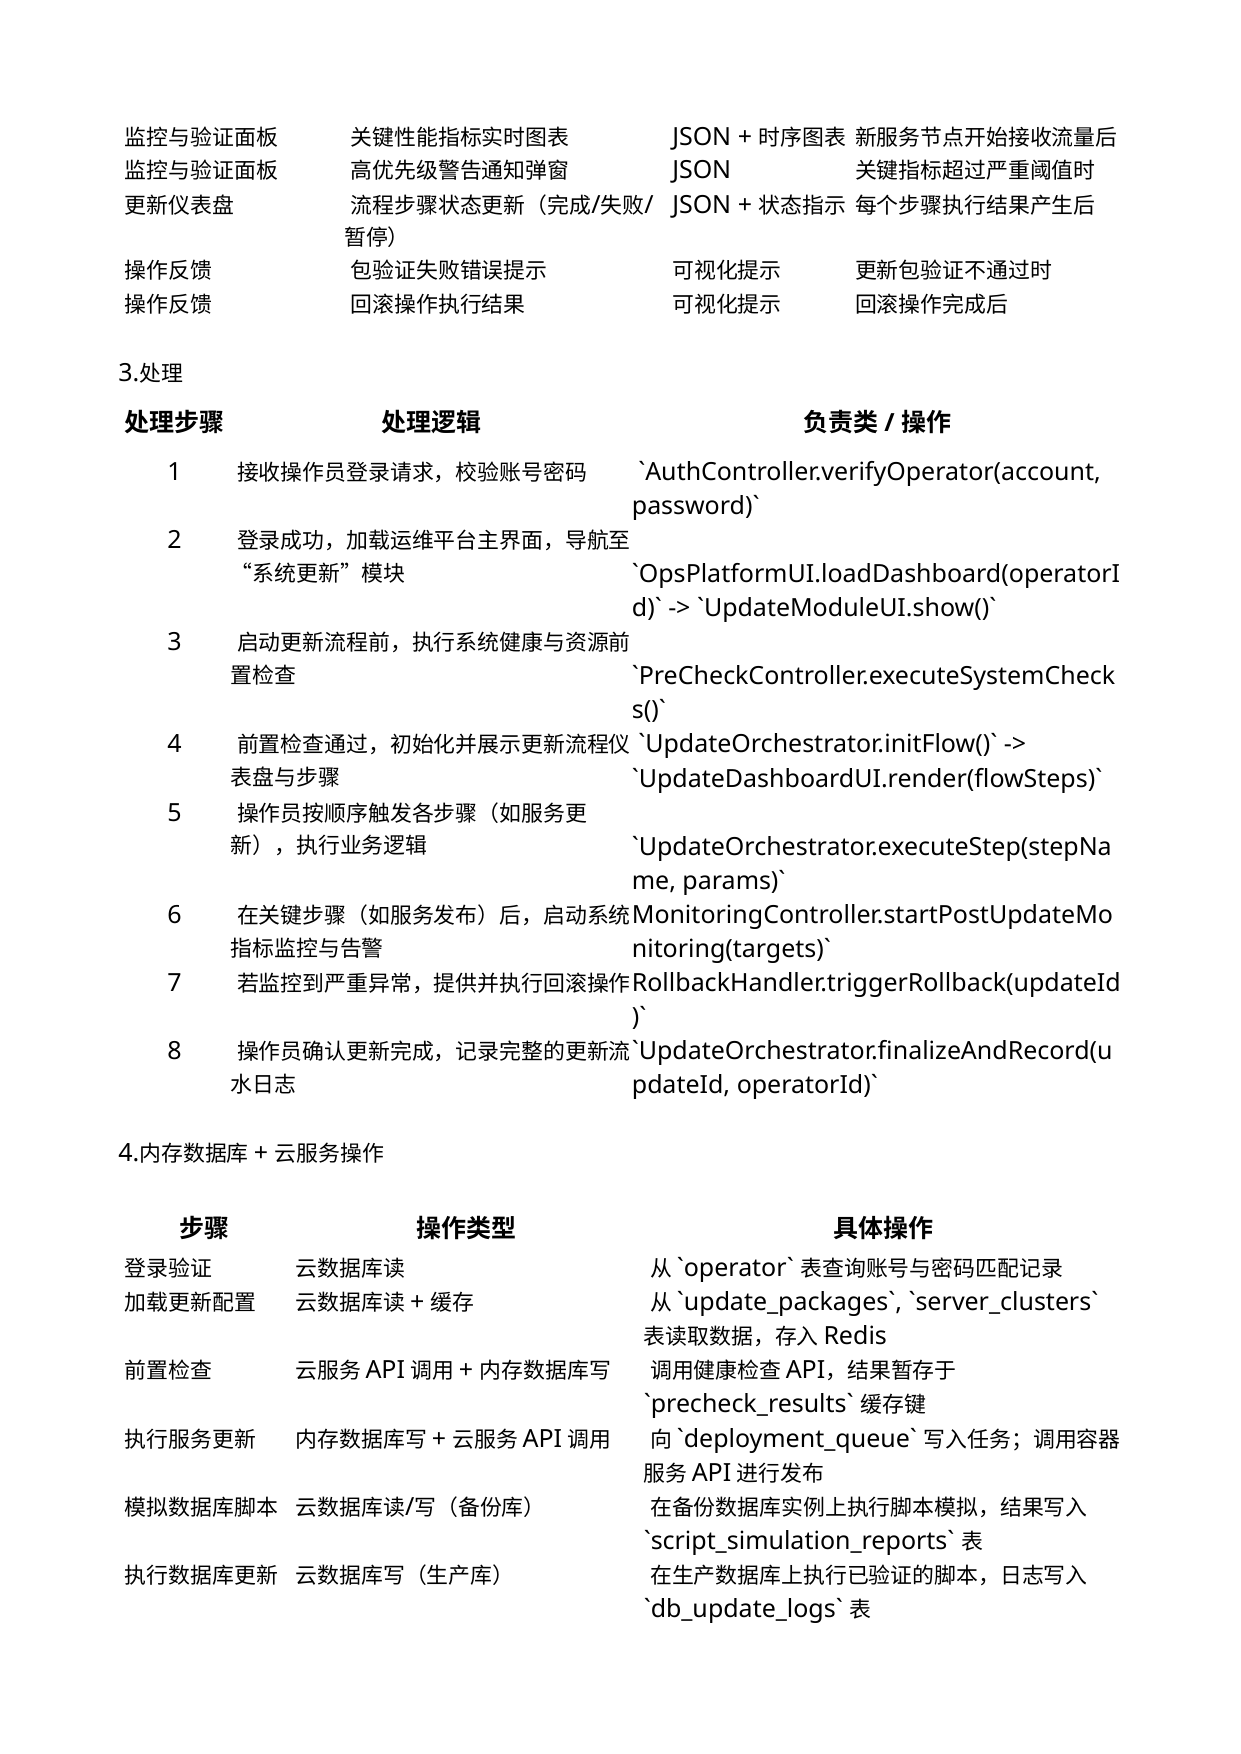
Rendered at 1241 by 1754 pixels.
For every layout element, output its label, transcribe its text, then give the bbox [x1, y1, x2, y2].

table_cell 在备份数据库实例上执行脚本模拟，结果写入 `script_simulation_reports` 表 [644, 1488, 1122, 1556]
text 4.内存数据库 + 云服务操作 [118, 1135, 1122, 1169]
table_cell 可视化提示 [666, 286, 848, 320]
table_cell 1 [118, 454, 230, 522]
table_cell 内存数据库写 + 云服务API调用 [289, 1420, 643, 1488]
table_cell `UpdateOrchestrator.executeStep(stepName, params)` [632, 794, 1122, 896]
table_cell 在关键步骤（如服务发布）后，启动系统指标监控与告警 [230, 896, 632, 964]
table_cell 接收操作员登录请求，校验账号密码 [230, 454, 632, 522]
table_cell 8 [118, 1033, 230, 1101]
table_cell `PreCheckController.executeSystemChecks()` [632, 624, 1122, 726]
table_header 操作类型 [289, 1203, 643, 1250]
table_cell 加载更新配置 [118, 1284, 289, 1352]
table_cell 模拟数据库脚本 [118, 1488, 289, 1556]
table_cell 执行服务更新 [118, 1420, 289, 1488]
text 3.处理 [118, 354, 1122, 388]
table_cell 若监控到严重异常，提供并执行回滚操作 [230, 965, 632, 1033]
table_cell 前置检查 [118, 1352, 289, 1420]
table_cell `OpsPlatformUI.loadDashboard(operatorId)` -> `UpdateModuleUI.show()` [632, 522, 1122, 624]
table_cell 流程步骤状态更新（完成/失败/暂停） [344, 186, 666, 252]
table_cell 关键性能指标实时图表 [344, 118, 666, 152]
table_cell 云服务API调用 + 内存数据库写 [289, 1352, 643, 1420]
table_cell 云数据库写（生产库） [289, 1556, 643, 1624]
table_cell 4 [118, 726, 230, 794]
table_cell 更新包验证不通过时 [848, 252, 1122, 286]
table_cell 操作反馈 [118, 286, 344, 320]
table_cell 操作反馈 [118, 252, 344, 286]
table_cell 新服务节点开始接收流量后 [848, 118, 1122, 152]
table_cell 云数据库读 + 缓存 [289, 1284, 643, 1352]
table_cell 从 `update_packages`, `server_clusters` 表读取数据，存入 Redis [644, 1284, 1122, 1352]
table_header 处理逻辑 [230, 388, 632, 454]
table_cell 回滚操作完成后 [848, 286, 1122, 320]
table_cell 在生产数据库上执行已验证的脚本，日志写入 `db_update_logs` 表 [644, 1556, 1122, 1624]
table_header 负责类 / 操作 [632, 388, 1122, 454]
table_cell 每个步骤执行结果产生后 [848, 186, 1122, 252]
table_cell 包验证失败错误提示 [344, 252, 666, 286]
table_cell `AuthController.verifyOperator(account, password)` [632, 454, 1122, 522]
table_header 步骤 [118, 1203, 289, 1250]
table_cell MonitoringController.startPostUpdateMonitoring(targets)` [632, 896, 1122, 964]
table_cell 向 `deployment_queue` 写入任务；调用容器服务API进行发布 [644, 1420, 1122, 1488]
table_cell 7 [118, 965, 230, 1033]
table_cell 可视化提示 [666, 252, 848, 286]
table_cell JSON [666, 152, 848, 186]
table_cell 调用健康检查API，结果暂存于 `precheck_results` 缓存键 [644, 1352, 1122, 1420]
table_cell RollbackHandler.triggerRollback(updateId)` [632, 965, 1122, 1033]
table_cell 操作员按顺序触发各步骤（如服务更新），执行业务逻辑 [230, 794, 632, 896]
table_cell 云数据库读/写（备份库） [289, 1488, 643, 1556]
table_cell 启动更新流程前，执行系统健康与资源前置检查 [230, 624, 632, 726]
table_cell 2 [118, 522, 230, 624]
table_cell `UpdateOrchestrator.initFlow()` -> `UpdateDashboardUI.render(flowSteps)` [632, 726, 1122, 794]
table_cell 执行数据库更新 [118, 1556, 289, 1624]
table_cell 5 [118, 794, 230, 896]
table_header 具体操作 [644, 1203, 1122, 1250]
table_cell 关键指标超过严重阈值时 [848, 152, 1122, 186]
table_cell 监控与验证面板 [118, 152, 344, 186]
table_cell `UpdateOrchestrator.finalizeAndRecord(updateId, operatorId)` [632, 1033, 1122, 1101]
table_header 处理步骤 [118, 388, 230, 454]
table_cell 6 [118, 896, 230, 964]
table_cell 从 `operator` 表查询账号与密码匹配记录 [644, 1250, 1122, 1284]
table_cell JSON + 状态指示 [666, 186, 848, 252]
table_cell 高优先级警告通知弹窗 [344, 152, 666, 186]
table_cell 云数据库读 [289, 1250, 643, 1284]
table_cell 登录成功，加载运维平台主界面，导航至“系统更新”模块 [230, 522, 632, 624]
table_cell 登录验证 [118, 1250, 289, 1284]
table_cell 操作员确认更新完成，记录完整的更新流水日志 [230, 1033, 632, 1101]
table_cell 前置检查通过，初始化并展示更新流程仪表盘与步骤 [230, 726, 632, 794]
table_cell 3 [118, 624, 230, 726]
table_cell 监控与验证面板 [118, 118, 344, 152]
table_cell 回滚操作执行结果 [344, 286, 666, 320]
table_cell JSON + 时序图表 [666, 118, 848, 152]
table_cell 更新仪表盘 [118, 186, 344, 252]
